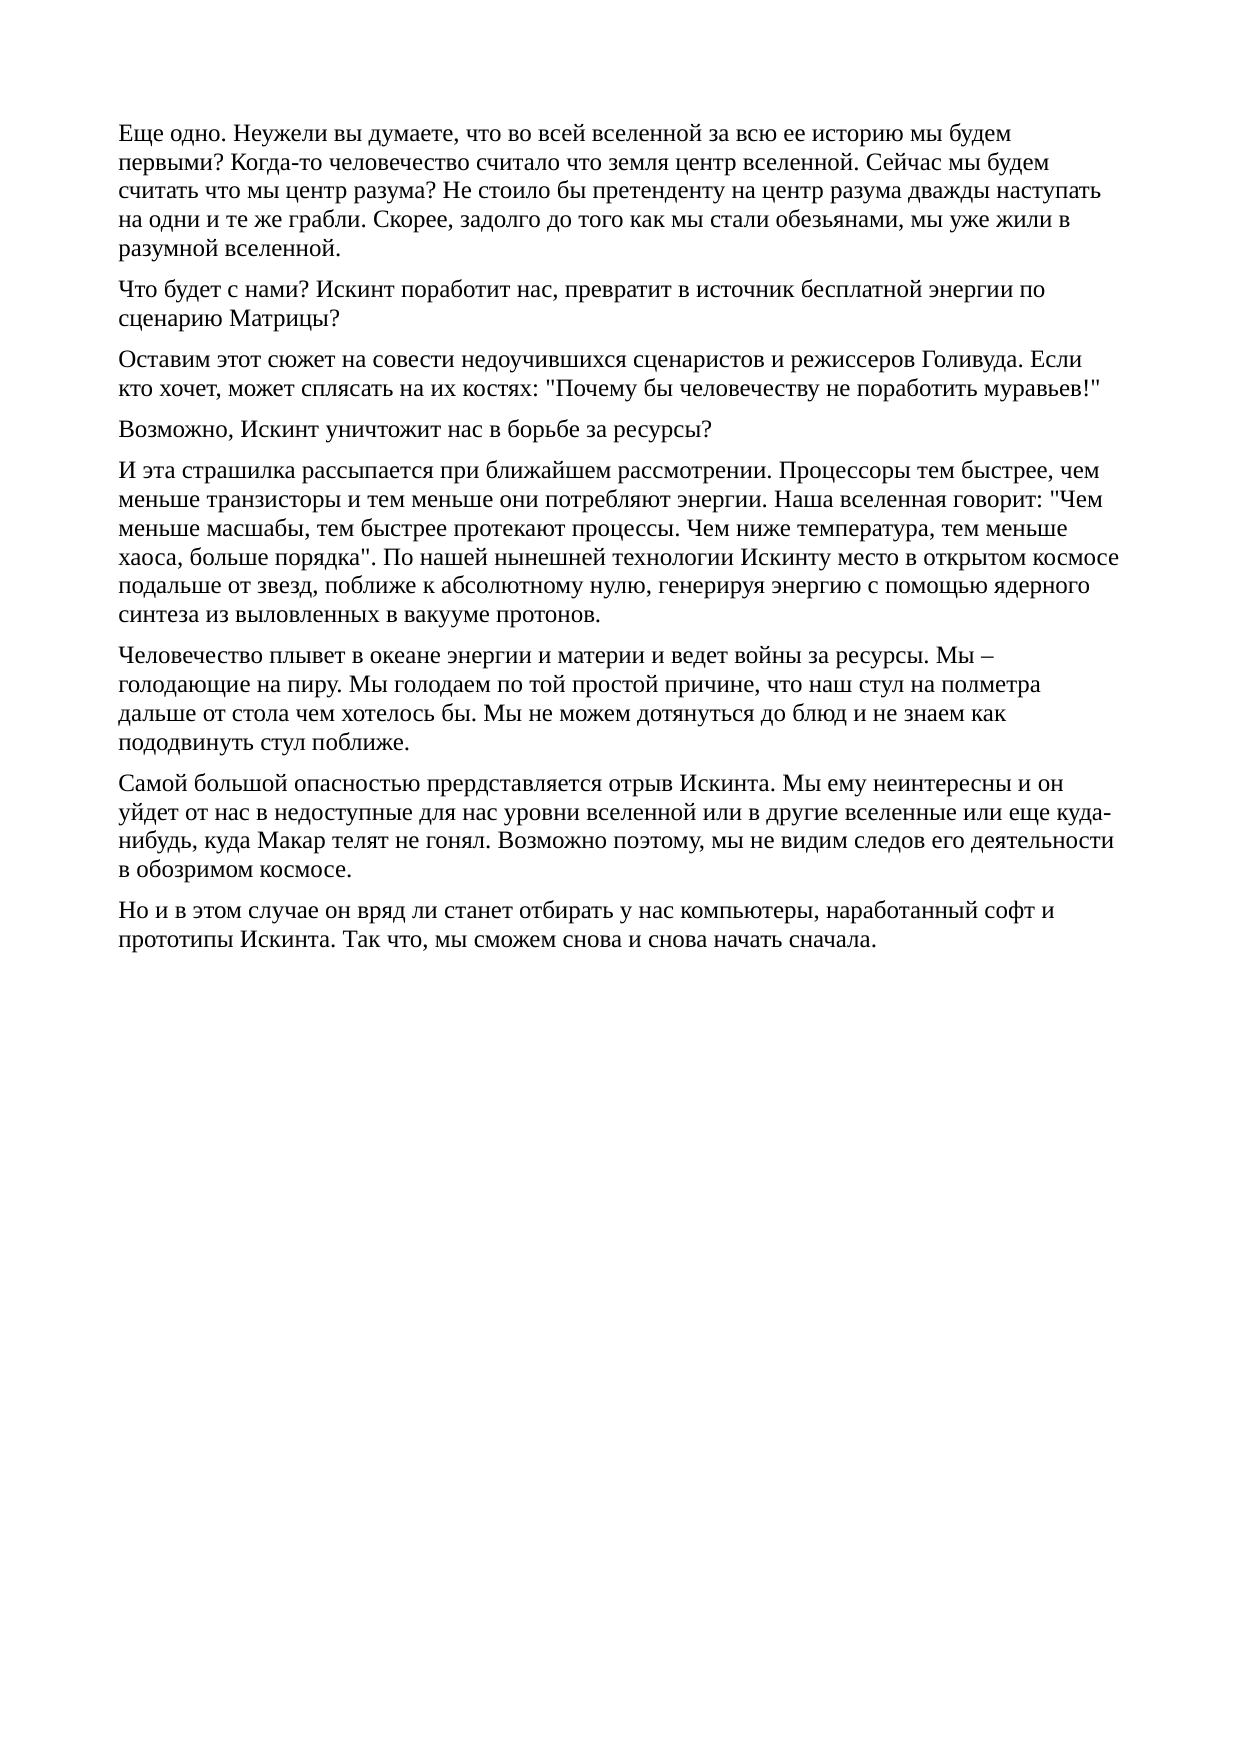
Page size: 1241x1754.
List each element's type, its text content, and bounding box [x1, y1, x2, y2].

text Человечество плывет в океане энергии и материи и ведет войны за ресурсы. Мы – голодающие на пиру. Мы голодаем по той простой причине, что наш стул на полметра дальше от стола чем хотелось бы. Мы не можем дотянуться до блюд и не знаем как пододвинуть стул поближе. [118, 641, 1122, 756]
text Но и в этом случае он вряд ли станет отбирать у нас компьютеры, наработанный софт и прототипы Искинта. Так что, мы сможем снова и снова начать сначала. [118, 896, 1122, 953]
text Еще одно. Неужели вы думаете, что во всей вселенной за всю ее историю мы будем первыми? Когда-то человечество считало что земля центр вселенной. Сейчас мы будем считать что мы центр разума? Не стоило бы претенденту на центр разума дважды наступать на одни и те же грабли. Скорее, задолго до того как мы стали обезьянами, мы уже жили в разумной вселенной. [118, 118, 1122, 262]
text Самой большой опасностью прердставляется отрыв Искинта. Мы ему неинтересны и он уйдет от нас в недоступные для нас уровни вселенной или в другие вселенные или еще куда-нибудь, куда Макар телят не гонял. Возможно поэтому, мы не видим следов его деятельности в обозримом космосе. [118, 768, 1122, 883]
text Возможно, Искинт уничтожит нас в борьбе за ресурсы? [118, 414, 1122, 443]
text Что будет с нами? Искинт поработит нас, превратит в источник бесплатной энергии по сценарию Матрицы? [118, 274, 1122, 332]
text И эта страшилка рассыпается при ближайшем рассмотрении. Процессоры тем быстрее, чем меньше транзисторы и тем меньше они потребляют энергии. Наша вселенная говорит: "Чем меньше масшабы, тем быстрее протекают процессы. Чем ниже температура, тем меньше хаоса, больше порядка". По нашей нынешней технологии Искинту место в открытом космосе подальше от звезд, поближе к абсолютному нулю, генерируя энергию с помощью ядерного синтеза из выловленных в вакууме протонов. [118, 456, 1122, 628]
text Оставим этот сюжет на совести недоучившихся сценаристов и режиссеров Голивуда. Если кто хочет, может сплясать на их костях: "Почему бы человечеству не поработить муравьев!" [118, 344, 1122, 402]
